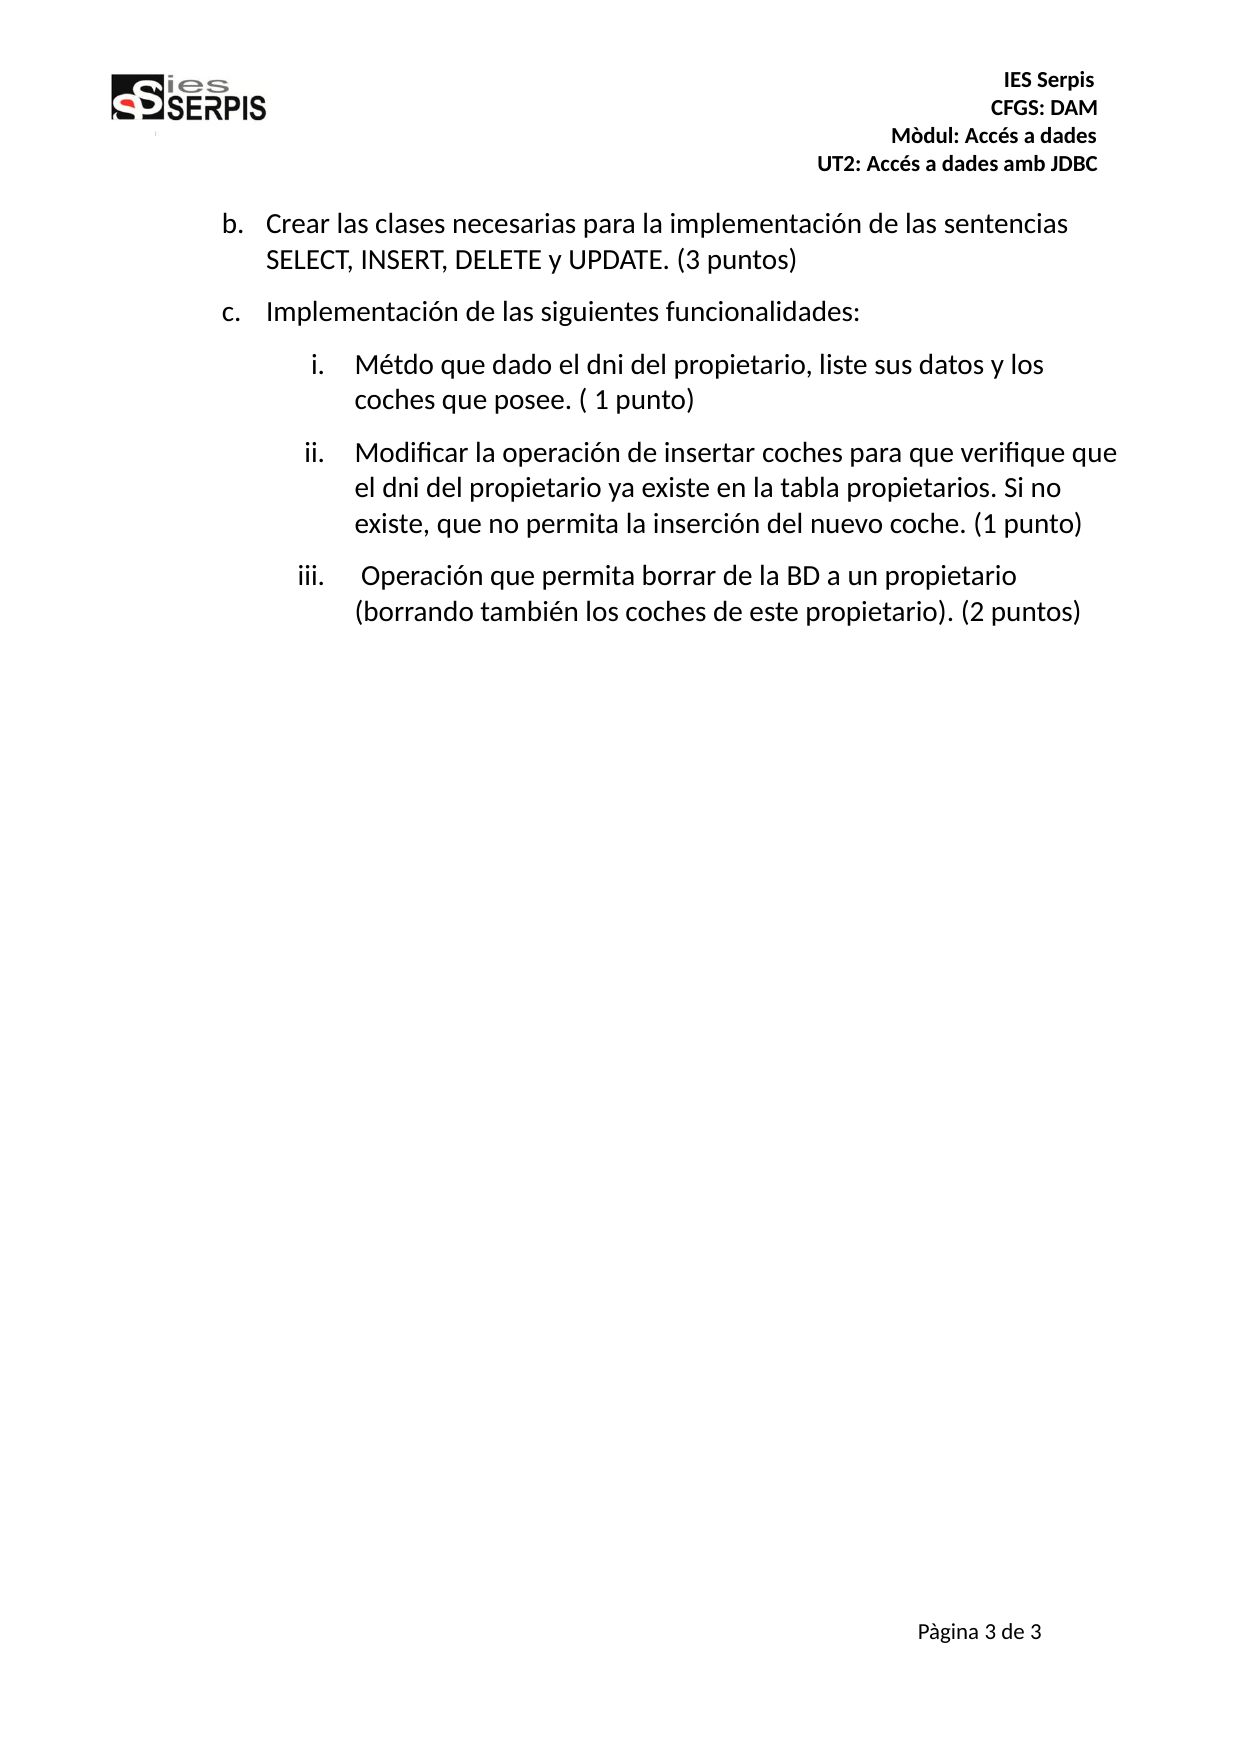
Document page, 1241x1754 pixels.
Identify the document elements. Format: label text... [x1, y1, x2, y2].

list Crear las clases necesarias para la implementación de las sentencias SELECT, INSERT, DELETE y UPDATE. (3 puntos) [222, 206, 1122, 277]
list Métdo que dado el dni del propietario, liste sus datos y los coches que posee. ( 1 punto) [325, 346, 1122, 417]
list Operación que permita borrar de la BD a un propietario (borrando también los coches de este propietario). (2 puntos) [325, 557, 1122, 628]
list Implementación de las siguientes funcionalidades: [222, 293, 1122, 329]
list Modificar la operación de insertar coches para que verifique que el dni del propietario ya existe en la tabla propietarios. Si no existe, que no permita la inserción del nuevo coche. (1 punto) [325, 434, 1122, 541]
picture [105, 65, 279, 136]
